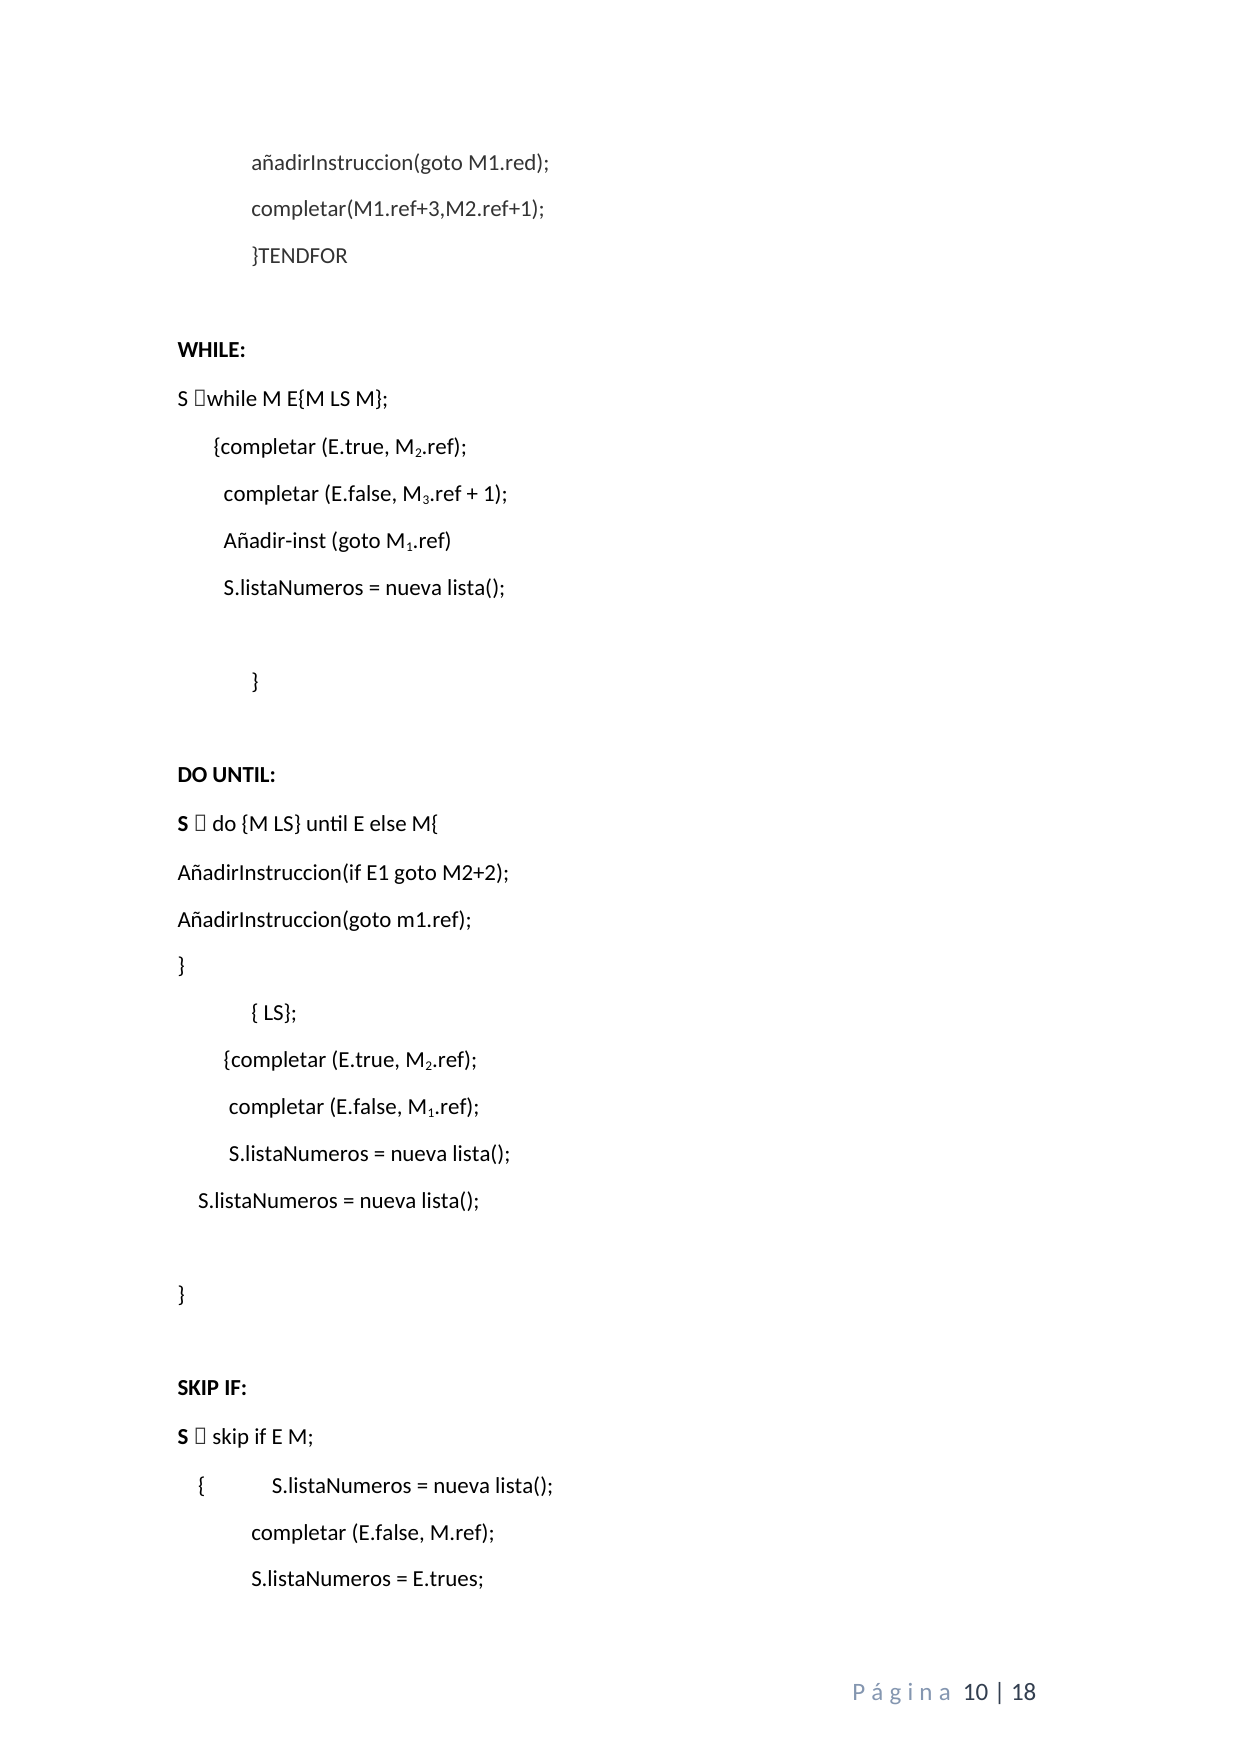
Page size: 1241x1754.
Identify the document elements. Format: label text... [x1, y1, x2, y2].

text completar (E.false, M3.ref + 1); [177, 479, 1063, 507]
text DO UNTIL: [177, 761, 1063, 788]
text S.listaNumeros = E.trues; [177, 1564, 1063, 1592]
text AñadirInstruccion(goto m1.ref); [177, 905, 1063, 933]
text } [177, 952, 1063, 979]
text S.listaNumeros = nueva lista(); [177, 1139, 1063, 1167]
text S.listaNumeros = nueva lista(); [177, 1186, 1063, 1214]
text WHILE: [177, 335, 1063, 363]
text } [177, 667, 1063, 695]
text { LS}; [177, 998, 1063, 1026]
text AñadirInstruccion(if E1 goto M2+2); [177, 858, 1063, 886]
text {completar (E.true, M2.ref); [177, 432, 1063, 460]
text } [177, 1280, 1063, 1308]
text S  skip if E M; [177, 1420, 1063, 1452]
text Añadir-inst (goto M1.ref) [177, 526, 1063, 554]
text SKIP IF: [177, 1373, 1063, 1401]
text S while M E{M LS M}; [177, 382, 1063, 413]
text añadirInstruccion(goto M1.red); [177, 148, 1063, 176]
text completar (E.false, M.ref); [177, 1518, 1063, 1546]
text S.listaNumeros = nueva lista(); [177, 573, 1063, 601]
text }TENDFOR [177, 241, 1063, 269]
text { S.listaNumeros = nueva lista(); [177, 1471, 1063, 1499]
text completar(M1.ref+3,M2.ref+1); [177, 194, 1063, 222]
text S  do {M LS} until E else M{ [177, 807, 1063, 839]
text {completar (E.true, M2.ref); [177, 1045, 1063, 1073]
text completar (E.false, M1.ref); [177, 1092, 1063, 1120]
